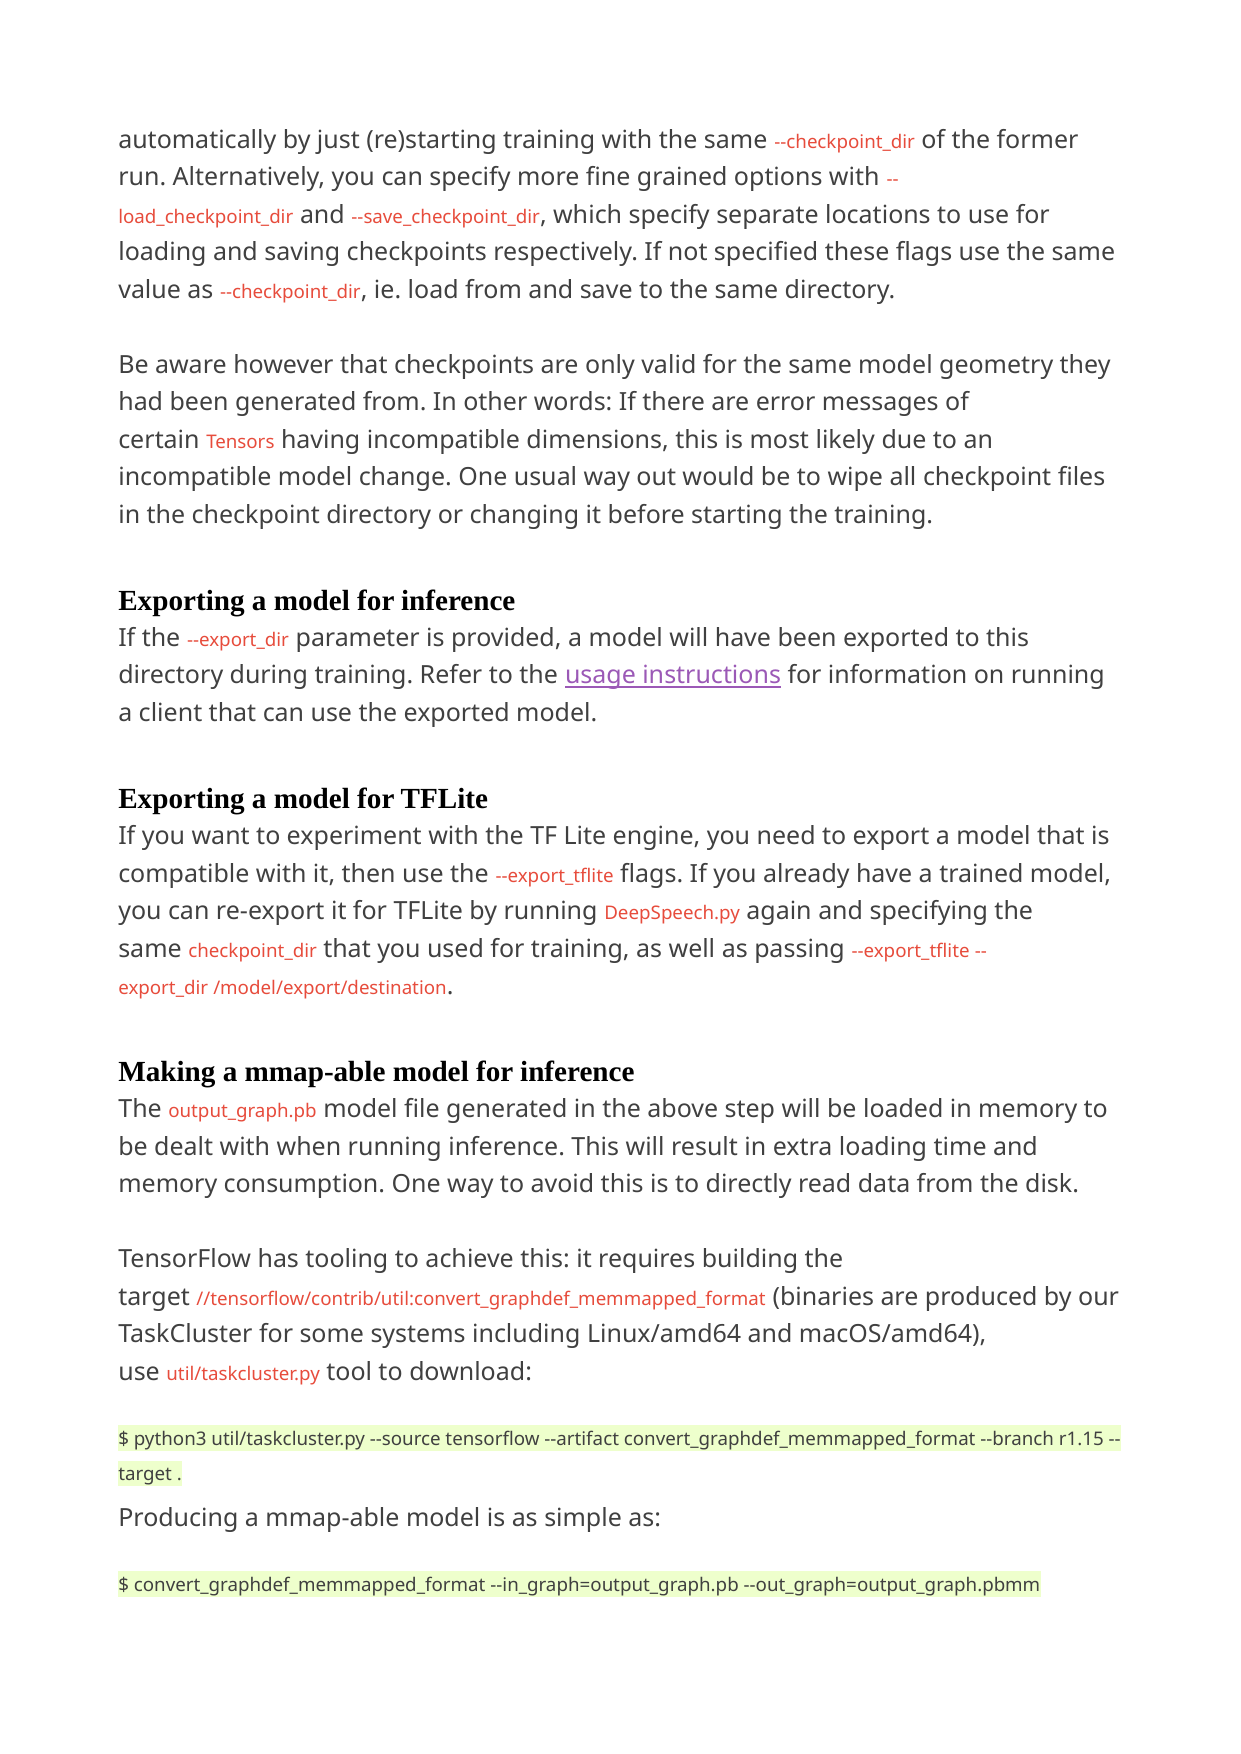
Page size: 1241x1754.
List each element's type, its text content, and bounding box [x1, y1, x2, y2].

subtitle Exporting a model for TFLite [118, 781, 1122, 814]
text $ convert_graphdef_memmapped_format --in_graph=output_graph.pb --out_graph=output_graph.pbmm [118, 1571, 1122, 1597]
subtitle Exporting a model for inference [118, 583, 1122, 616]
text TensorFlow has tooling to achieve this: it requires building the target //tensorflow/contrib/util:convert_graphdef_memmapped_format (binaries are produced by our TaskCluster for some systems including Linux/amd64 and macOS/amd64), use util/taskcluster.py tool to download: [118, 1237, 1122, 1387]
text Be aware however that checkpoints are only valid for the same model geometry they had been generated from. In other words: If there are error messages of certain Tensors having incompatible dimensions, this is most likely due to an incompatible model change. One usual way out would be to wipe all checkpoint files in the checkpoint directory or changing it before starting the training. [118, 343, 1122, 531]
subtitle Making a mmap-able model for inference [118, 1054, 1122, 1087]
text If the --export_dir parameter is provided, a model will have been exported to this directory during training. Refer to the usage instructions for information on running a client that can use the exported model. [118, 616, 1122, 729]
text automatically by just (re)starting training with the same --checkpoint_dir of the former run. Alternatively, you can specify more fine grained options with --load_checkpoint_dir and --save_checkpoint_dir, which specify separate locations to use for loading and saving checkpoints respectively. If not specified these flags use the same value as --checkpoint_dir, ie. load from and save to the same directory. [118, 118, 1122, 306]
text Producing a mmap-able model is as simple as: [118, 1496, 1122, 1534]
text The output_graph.pb model file generated in the above step will be loaded in memory to be dealt with when running inference. This will result in extra loading time and memory consumption. One way to avoid this is to directly read data from the disk. [118, 1087, 1122, 1200]
text If you want to experiment with the TF Lite engine, you need to export a model that is compatible with it, then use the --export_tflite flags. If you already have a trained model, you can re-export it for TFLite by running DeepSpeech.py again and specifying the same checkpoint_dir that you used for training, as well as passing --export_tflite --export_dir /model/export/destination. [118, 814, 1122, 1002]
text $ python3 util/taskcluster.py --source tensorflow --artifact convert_graphdef_memmapped_format --branch r1.15 --target . [118, 1425, 1122, 1486]
